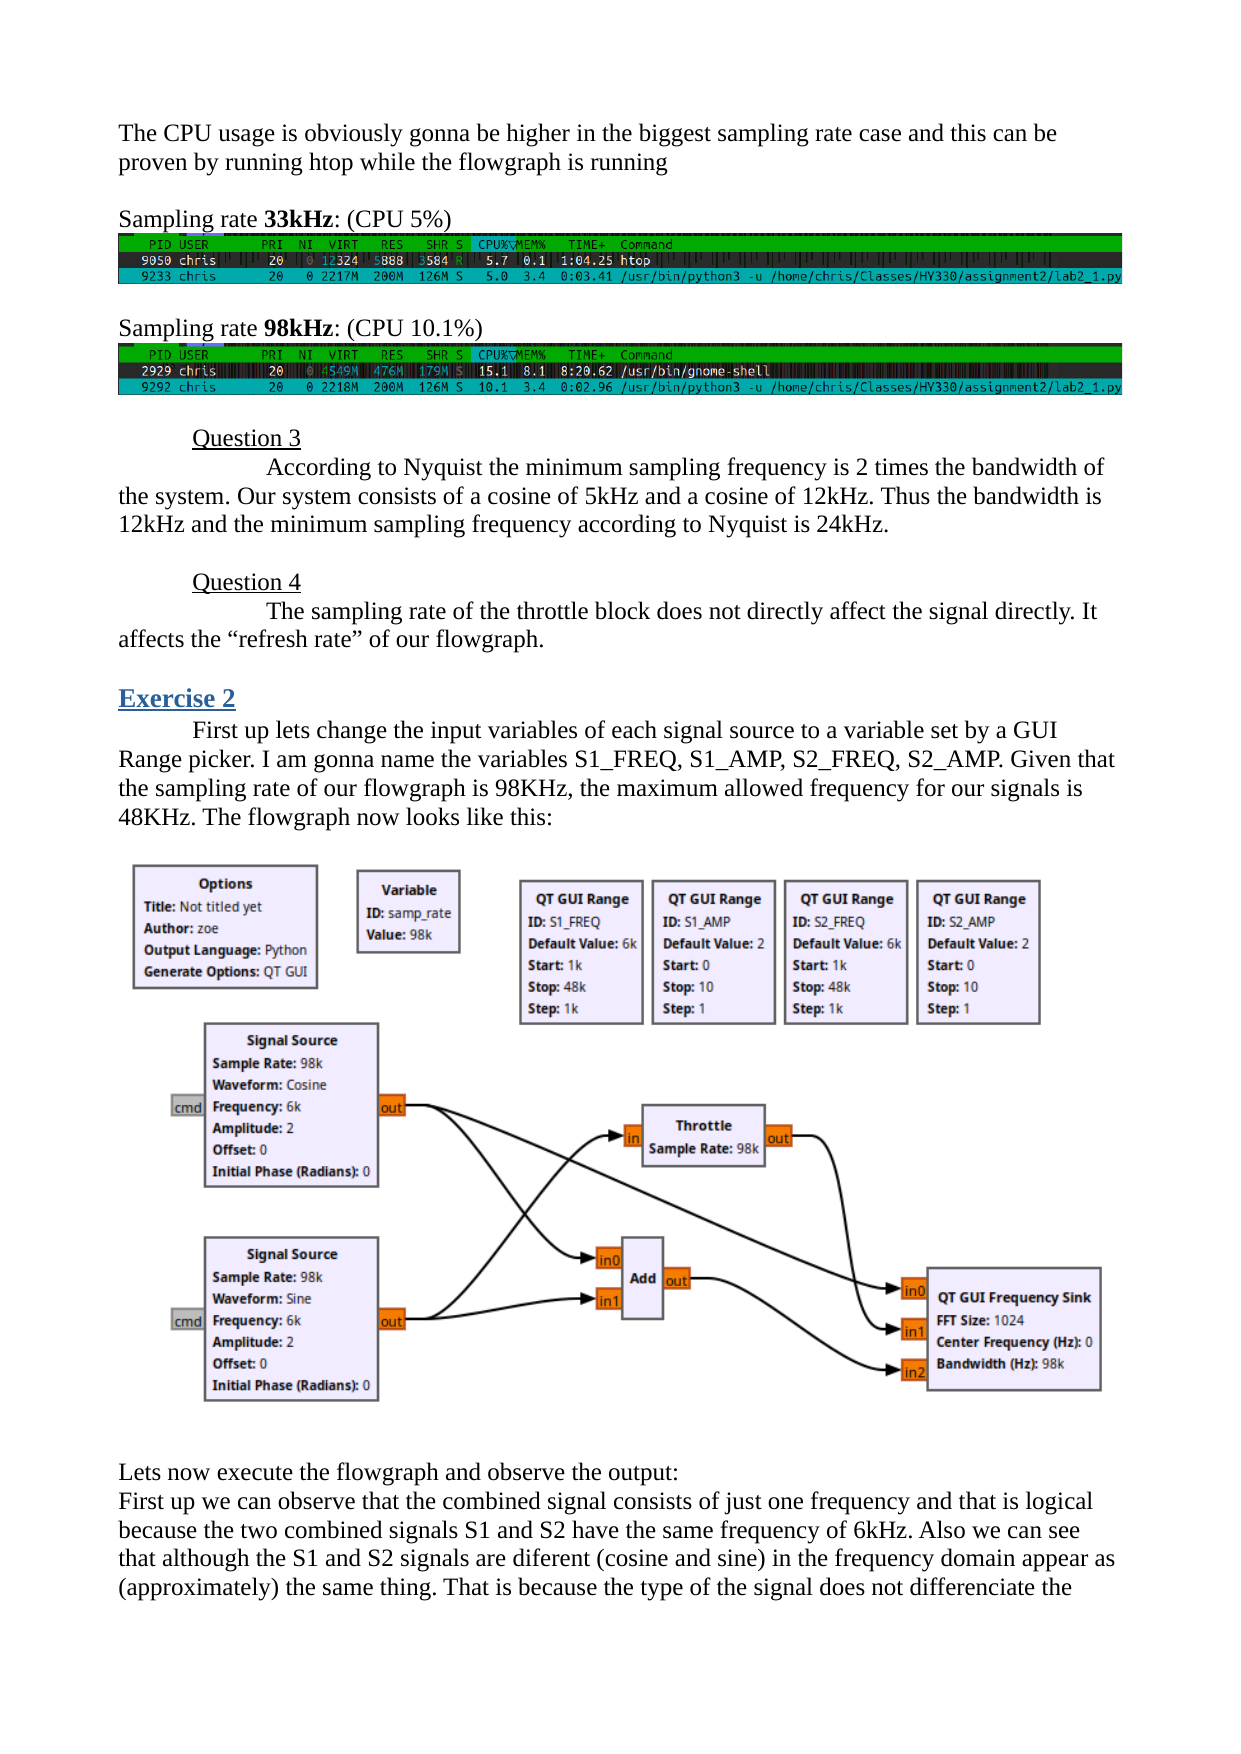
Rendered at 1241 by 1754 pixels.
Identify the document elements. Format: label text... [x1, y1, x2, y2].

picture [118, 343, 1123, 395]
text Question 4 [118, 567, 1122, 596]
text Sampling rate 98kHz: (CPU 10.1%) [118, 313, 1122, 341]
text According to Nyquist the minimum sampling frequency is 2 times the bandwidth of the system. Our system consists of a cosine of 5kHz and a cosine of 12kHz. Thus the bandwidth is 12kHz and the minimum sampling frequency according to Nyquist is 24kHz. [118, 452, 1122, 538]
text Lets now execute the flowgraph and observe the output: [118, 1457, 1122, 1486]
picture [118, 233, 1123, 284]
text Sampling rate 33kHz: (CPU 5%) [118, 204, 1122, 233]
picture [126, 858, 1130, 1426]
text First up lets change the input variables of each signal source to a variable set by a GUI Range picker. I am gonna name the variables S1_FREQ, S1_AMP, S2_FREQ, S2_AMP. Given that the sampling rate of our flowgraph is 98KHz, the maximum allowed frequency for our signals is 48KHz. The flowgraph now looks like this: [118, 713, 1122, 831]
text Exercise 2 [118, 682, 1122, 713]
text First up we can observe that the combined signal consists of just one frequency and that is logical because the two combined signals S1 and S2 have the same frequency of 6kHz. Also we can see that although the S1 and S2 signals are diferent (cosine and sine) in the frequency domain appear as (approximately) the same thing. That is because the type of the signal does not differenciate the [118, 1486, 1122, 1601]
text Question 3 [118, 423, 1122, 452]
text The sampling rate of the throttle block does not directly affect the signal directly. It affects the “refresh rate” of our flowgraph. [118, 596, 1122, 653]
text The CPU usage is obviously gonna be higher in the biggest sampling rate case and this can be proven by running htop while the flowgraph is running [118, 118, 1122, 176]
